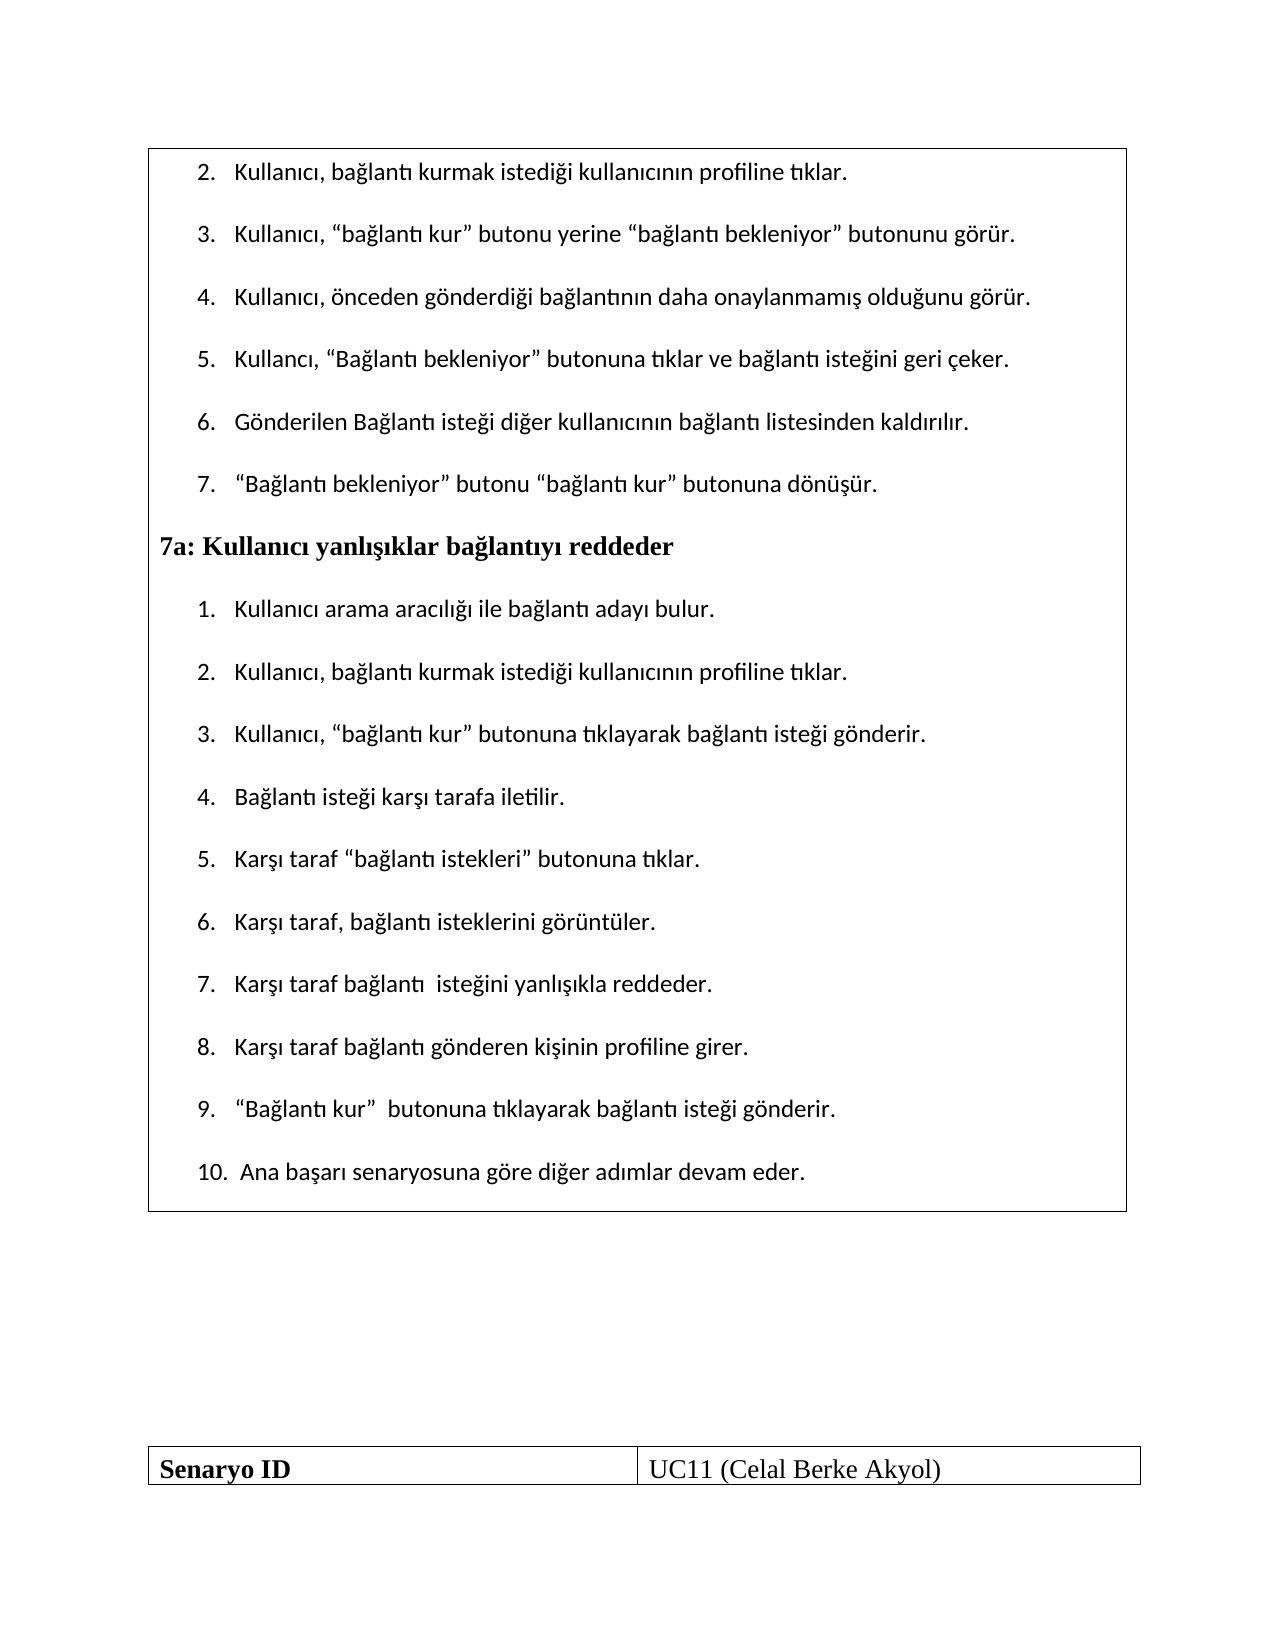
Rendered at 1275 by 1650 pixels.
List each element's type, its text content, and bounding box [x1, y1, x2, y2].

table_header UC11 (Celal Berke Akyol) [638, 1447, 1140, 1484]
table_cell 1a: Sistem tarafından öneri yapılır Sistem ana sayfada kullanıcıya bağlantı önerisi sunar. Kullanıcı ana sayfa da bulunan bağlantı önerisi kısmında bulunan “bağlantı kur” butonuna tıklar Karşı tarafa bağlantı isteği gönderilir. Karşı taraf “bağlantı istekleri” butonuna tıklar. Karşı taraf, bağlantı isteklerini listeler. Karşı taraf, gönderilen bağlantı isteğini kabul eder. Sistem iki kullanıcınında bağlantı listesini günceller. 3a: Bağlantı isteğini geri çekme Kullanıcı arama aracılığı ile bağlantı adayı bulur. Kullanıcı, bağlantı kurmak istediği kullanıcının profiline tıklar. Kullanıcı, “bağlantı kur” butonu yerine “bağlantı bekleniyor” butonunu görür. Kullanıcı, önceden gönderdiği bağlantının daha onaylanmamış olduğunu görür. Kullancı, “Bağlantı bekleniyor” butonuna tıklar ve bağlantı isteğini geri çeker. Gönderilen Bağlantı isteği diğer kullanıcının bağlantı listesinden kaldırılır. “Bağlantı bekleniyor” butonu “bağlantı kur” butonuna dönüşür. 7a: Kullanıcı yanlışıklar bağlantıyı reddeder Kullanıcı arama aracılığı ile bağlantı adayı bulur. Kullanıcı, bağlantı kurmak istediği kullanıcının profiline tıklar. Kullanıcı, “bağlantı kur” butonuna tıklayarak bağlantı isteği gönderir. Bağlantı isteği karşı tarafa iletilir. Karşı taraf “bağlantı istekleri” butonuna tıklar. Karşı taraf, bağlantı isteklerini görüntüler. Karşı taraf bağlantı isteğini yanlışıkla reddeder. Karşı taraf bağlantı gönderen kişinin profiline girer. “Bağlantı kur” butonuna tıklayarak bağlantı isteği gönderir. Ana başarı senaryosuna göre diğer adımlar devam eder. [149, 149, 1126, 1211]
table_header Senaryo ID [149, 1447, 637, 1484]
